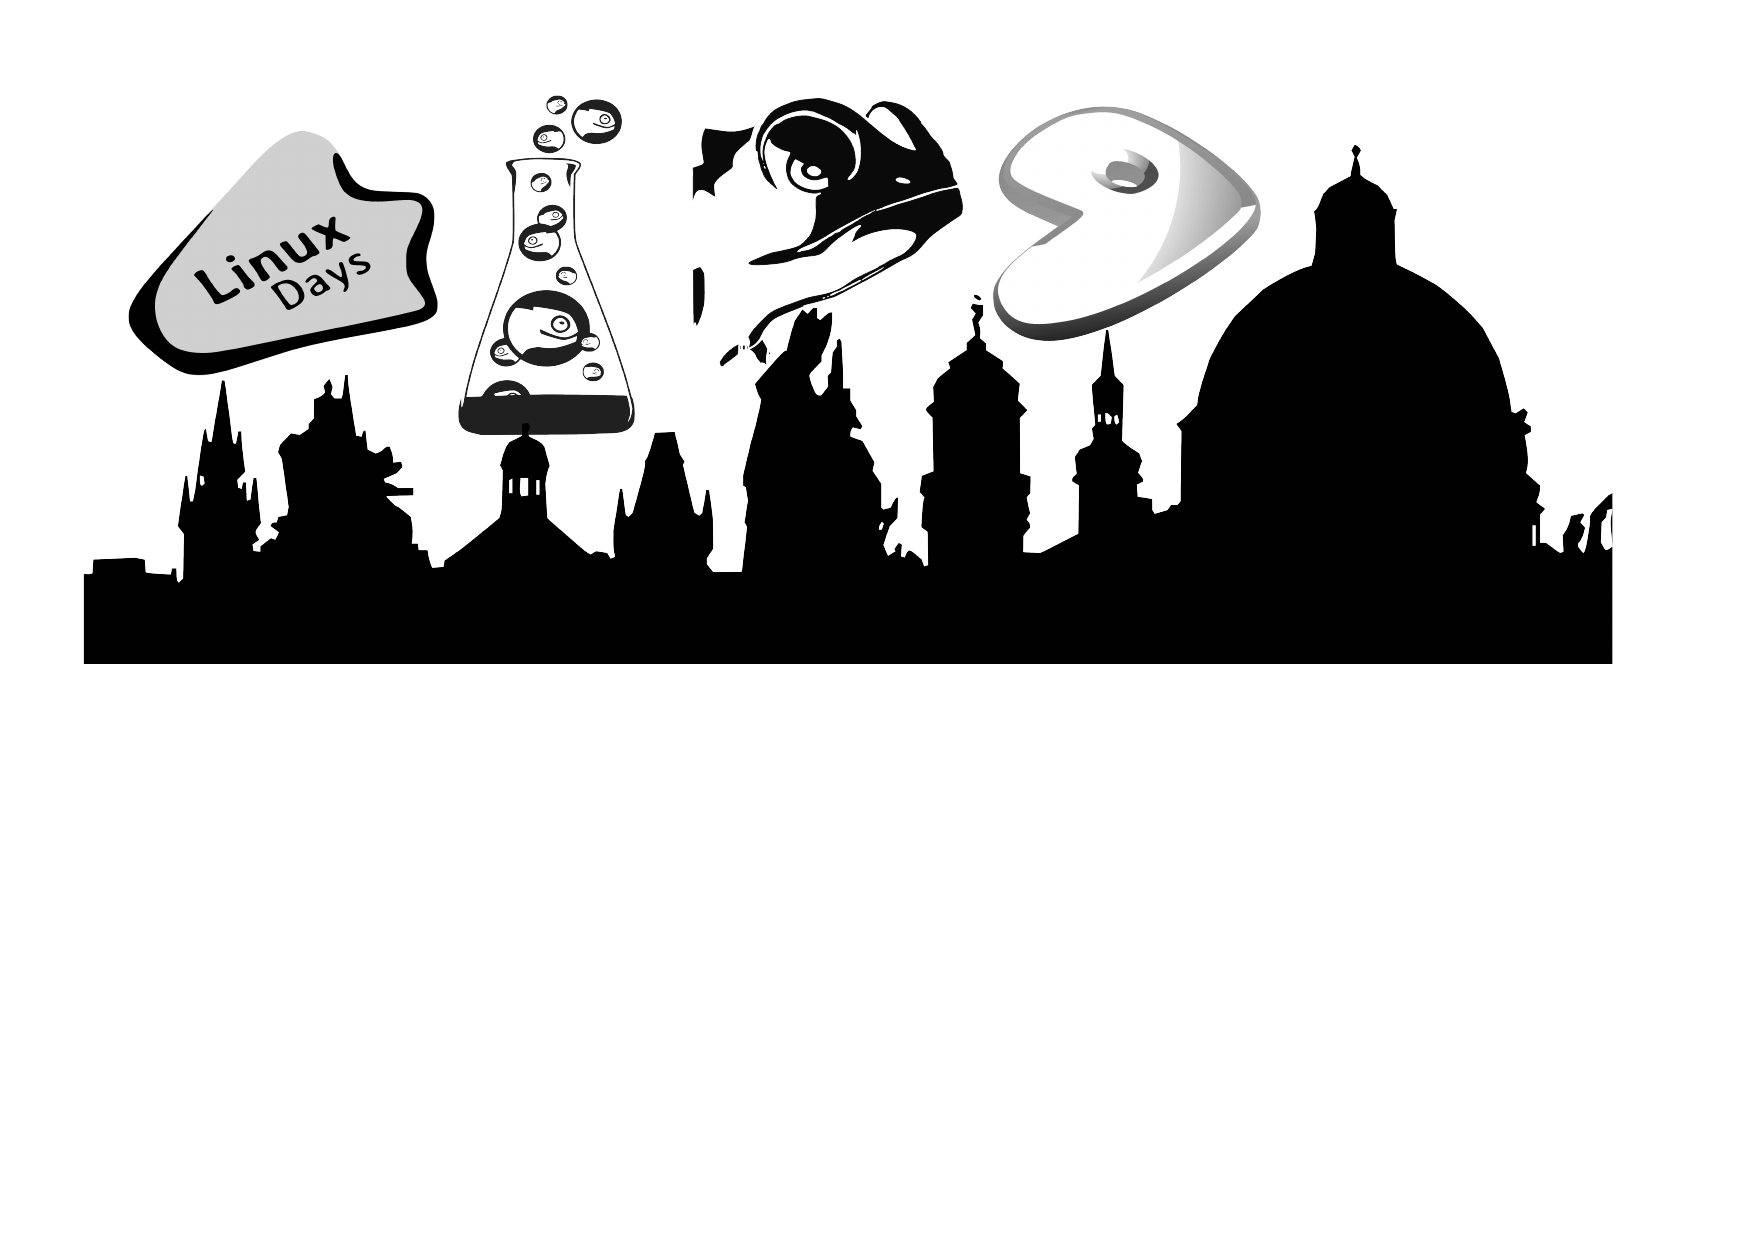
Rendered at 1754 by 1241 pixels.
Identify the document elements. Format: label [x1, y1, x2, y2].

picture [83, 80, 1613, 664]
